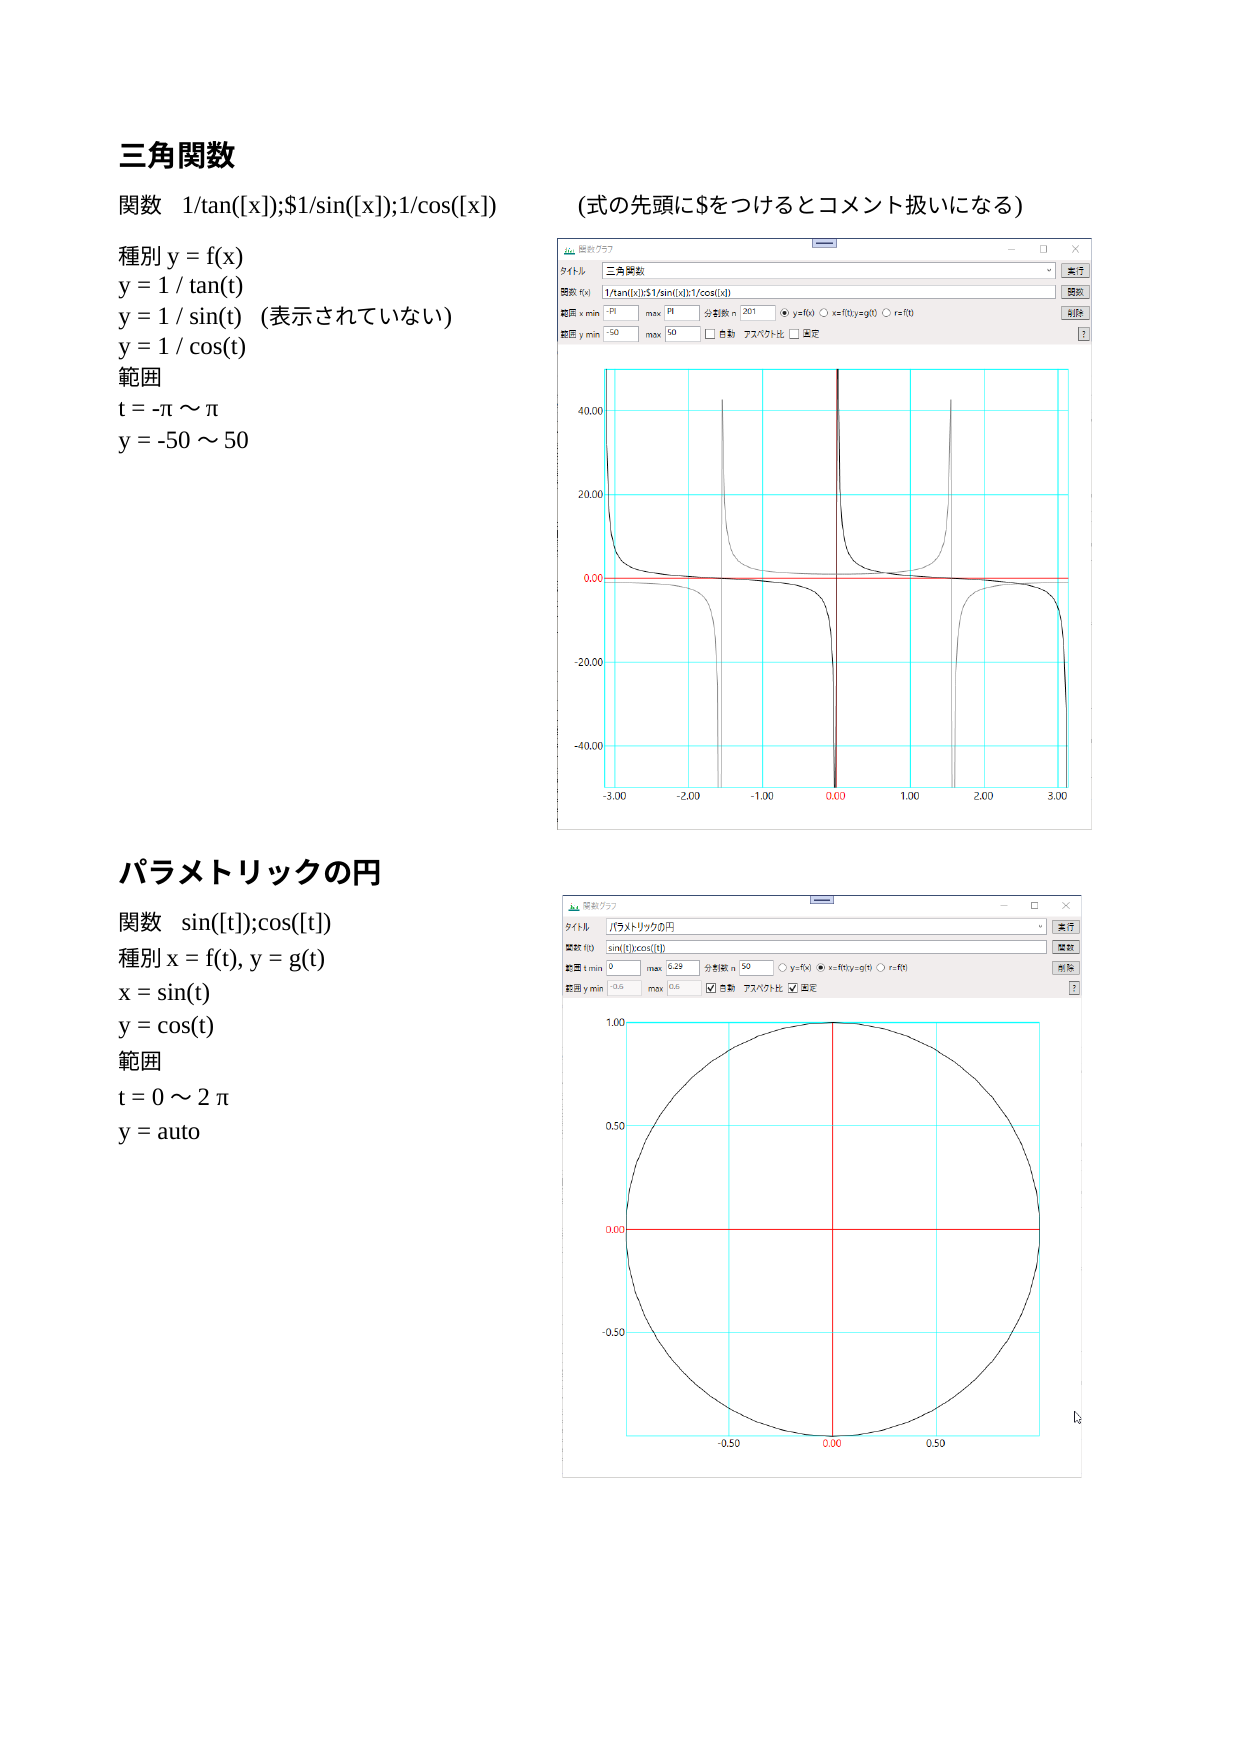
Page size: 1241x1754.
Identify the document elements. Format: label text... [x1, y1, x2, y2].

subtitle [1082, 905, 1122, 1145]
subtitle t = -π ～ π [118, 391, 557, 423]
subtitle パラメトリックの円 [118, 850, 1122, 892]
subtitle 関数 sin([t]);cos([t]) 種別x = f(t), y = g(t) x = sin(t) y = cos(t) 範囲 t = 0 ～ 2 π y = auto [118, 905, 562, 1145]
subtitle [1092, 270, 1122, 299]
subtitle 種別 y = f(x) [118, 239, 557, 270]
subtitle y = 1 / sin(t) (表示されていない) [118, 299, 557, 331]
subtitle 三角関数 [118, 133, 1122, 175]
subtitle [1092, 391, 1122, 423]
subtitle 関数 1/tan([x]);$1/sin([x]);1/cos([x]) (式の先頭に$をつけるとコメント扱いになる) [118, 188, 1122, 219]
subtitle 範囲 [118, 359, 557, 391]
subtitle [1092, 423, 1122, 454]
picture [557, 238, 1092, 830]
subtitle [1092, 299, 1122, 331]
picture [562, 895, 1082, 1478]
subtitle y = 1 / tan(t) [118, 270, 557, 299]
subtitle [1092, 359, 1122, 391]
subtitle y = -50 ～ 50 [118, 423, 557, 454]
subtitle [1092, 239, 1122, 270]
subtitle [1092, 331, 1122, 359]
subtitle y = 1 / cos(t) [118, 331, 557, 359]
